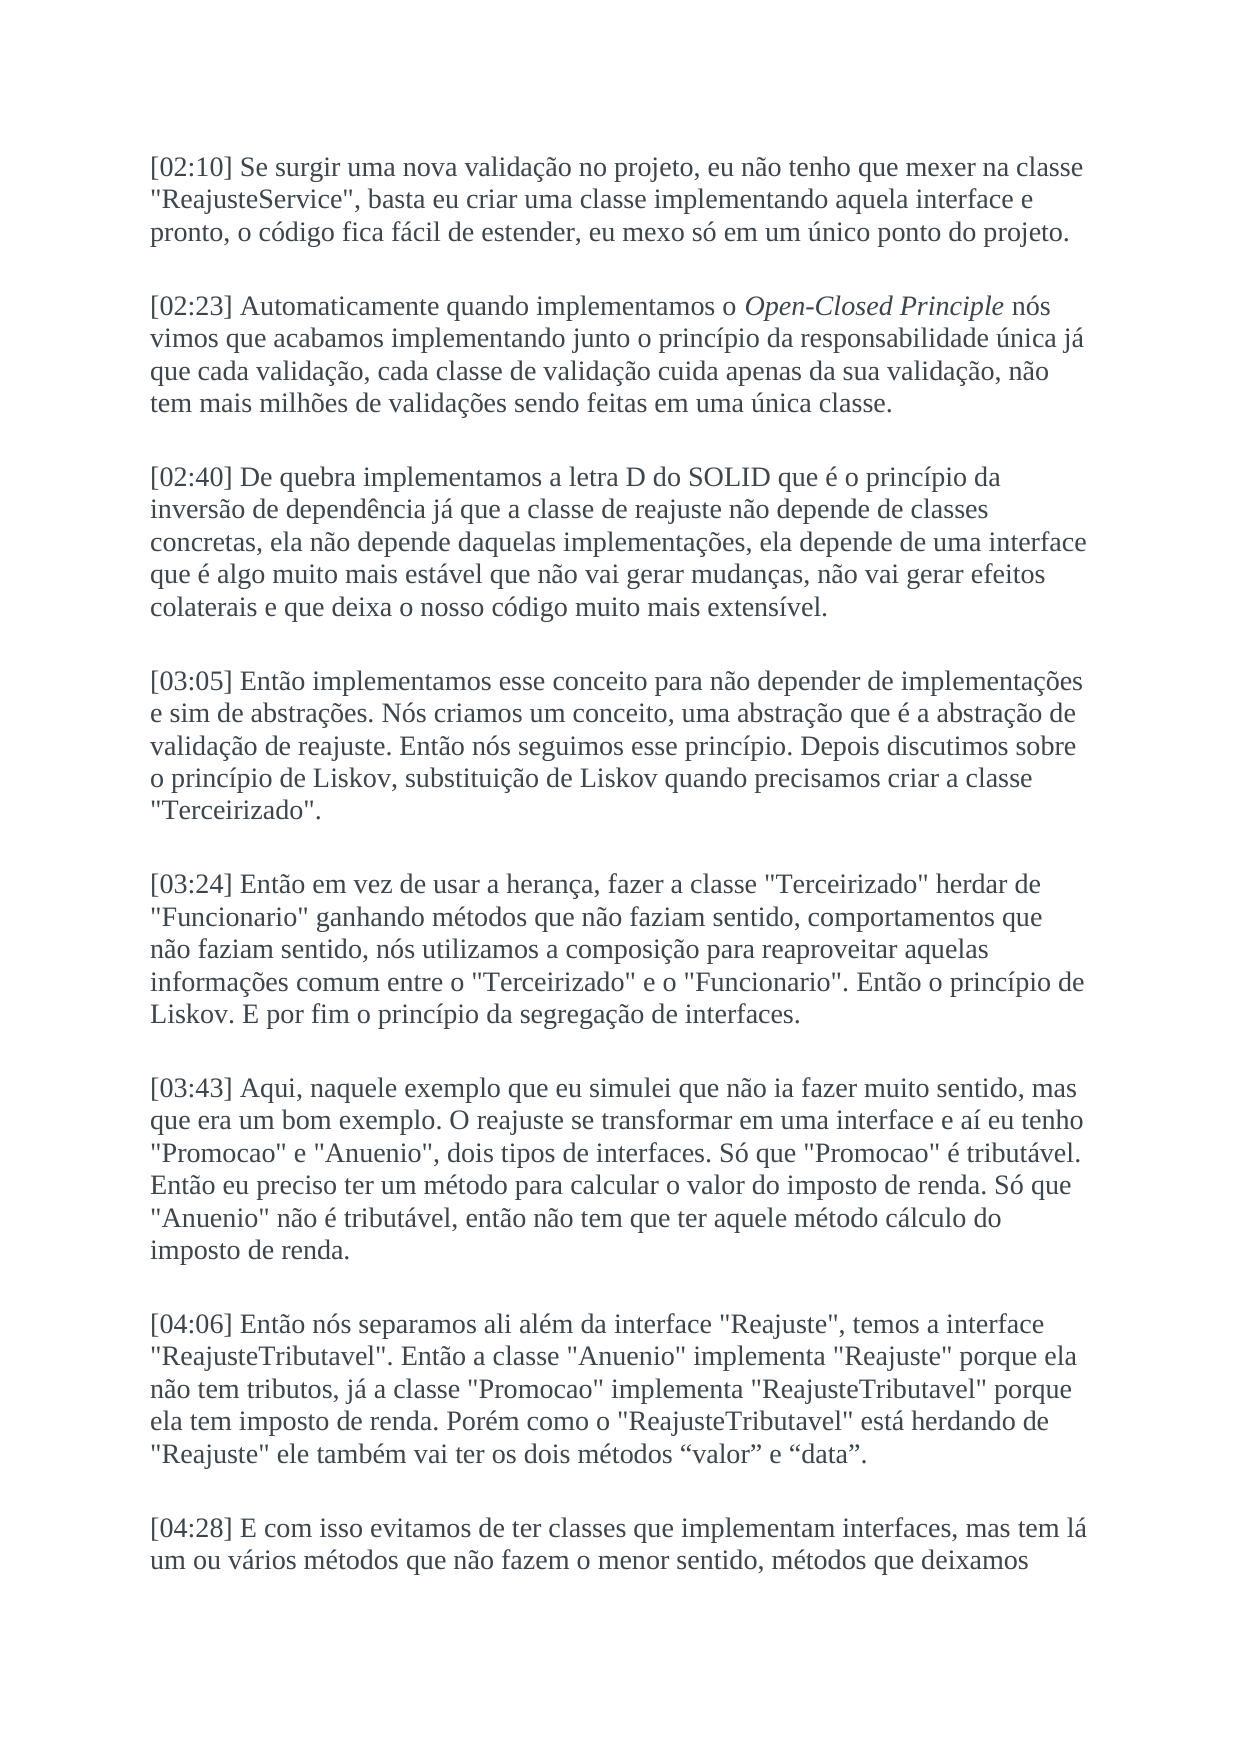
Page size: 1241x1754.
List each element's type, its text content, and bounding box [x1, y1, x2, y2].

text [03:24] Então em vez de usar a herança, fazer a classe "Terceirizado" herdar de "Funcionario" ganhando métodos que não faziam sentido, comportamentos que não faziam sentido, nós utilizamos a composição para reaproveitar aquelas informações comum entre o "Terceirizado" e o "Funcionario". Então o princípio de Liskov. E por fim o princípio da segregação de interfaces. [150, 867, 1090, 1029]
text [02:40] De quebra implementamos a letra D do SOLID que é o princípio da inversão de dependência já que a classe de reajuste não depende de classes concretas, ela não depende daquelas implementações, ela depende de uma interface que é algo muito mais estável que não vai gerar mudanças, não vai gerar efeitos colaterais e que deixa o nosso código muito mais extensível. [150, 460, 1090, 622]
text [04:06] Então nós separamos ali além da interface "Reajuste", temos a interface "ReajusteTributavel". Então a classe "Anuenio" implementa "Reajuste" porque ela não tem tributos, já a classe "Promocao" implementa "ReajusteTributavel" porque ela tem imposto de renda. Porém como o "ReajusteTributavel" está herdando de "Reajuste" ele também vai ter os dois métodos “valor” e “data”. [150, 1307, 1090, 1469]
text [02:10] Se surgir uma nova validação no projeto, eu não tenho que mexer na classe "ReajusteService", basta eu criar uma classe implementando aquela interface e pronto, o código fica fácil de estender, eu mexo só em um único ponto do projeto. [150, 150, 1090, 247]
text [04:28] E com isso evitamos de ter classes que implementam interfaces, mas tem lá um ou vários métodos que não fazem o menor sentido, métodos que deixamos [150, 1511, 1090, 1576]
text [02:23] Automaticamente quando implementamos o Open-Closed Principle nós vimos que acabamos implementando junto o princípio da responsabilidade única já que cada validação, cada classe de validação cuida apenas da sua validação, não tem mais milhões de validações sendo feitas em uma única classe. [150, 289, 1090, 418]
text [03:05] Então implementamos esse conceito para não depender de implementações e sim de abstrações. Nós criamos um conceito, uma abstração que é a abstração de validação de reajuste. Então nós seguimos esse princípio. Depois discutimos sobre o princípio de Liskov, substituição de Liskov quando precisamos criar a classe "Terceirizado". [150, 664, 1090, 826]
text [03:43] Aqui, naquele exemplo que eu simulei que não ia fazer muito sentido, mas que era um bom exemplo. O reajuste se transformar em uma interface e aí eu tenho "Promocao" e "Anuenio", dois tipos de interfaces. Só que "Promocao" é tributável. Então eu preciso ter um método para calcular o valor do imposto de renda. Só que "Anuenio" não é tributável, então não tem que ter aquele método cálculo do imposto de renda. [150, 1071, 1090, 1265]
